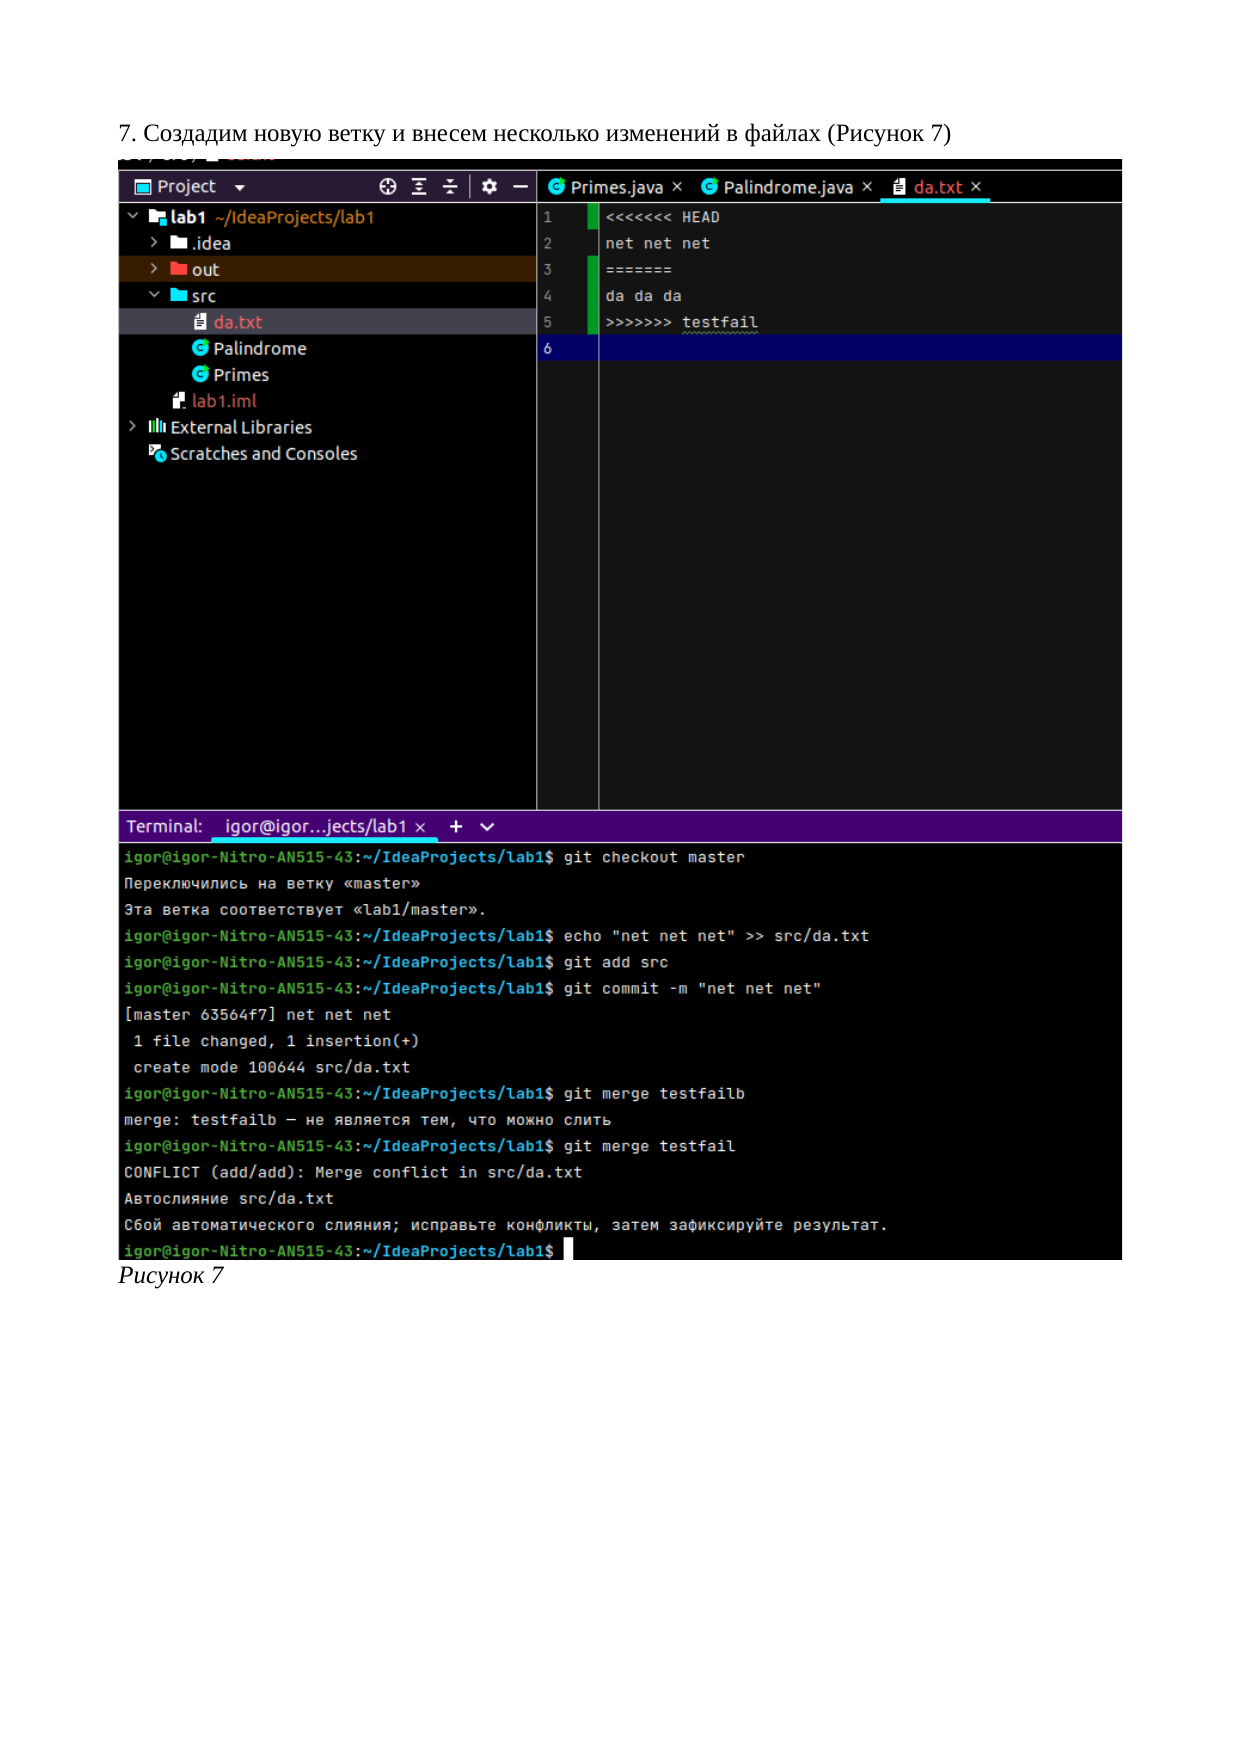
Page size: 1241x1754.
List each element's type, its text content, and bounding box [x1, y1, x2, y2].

picture [118, 159, 1123, 1260]
list 7. Создадим новую ветку и внесем несколько изменений в файлах (Рисунок 7) [118, 118, 1122, 147]
text Рисунок 7 [118, 1260, 1122, 1289]
